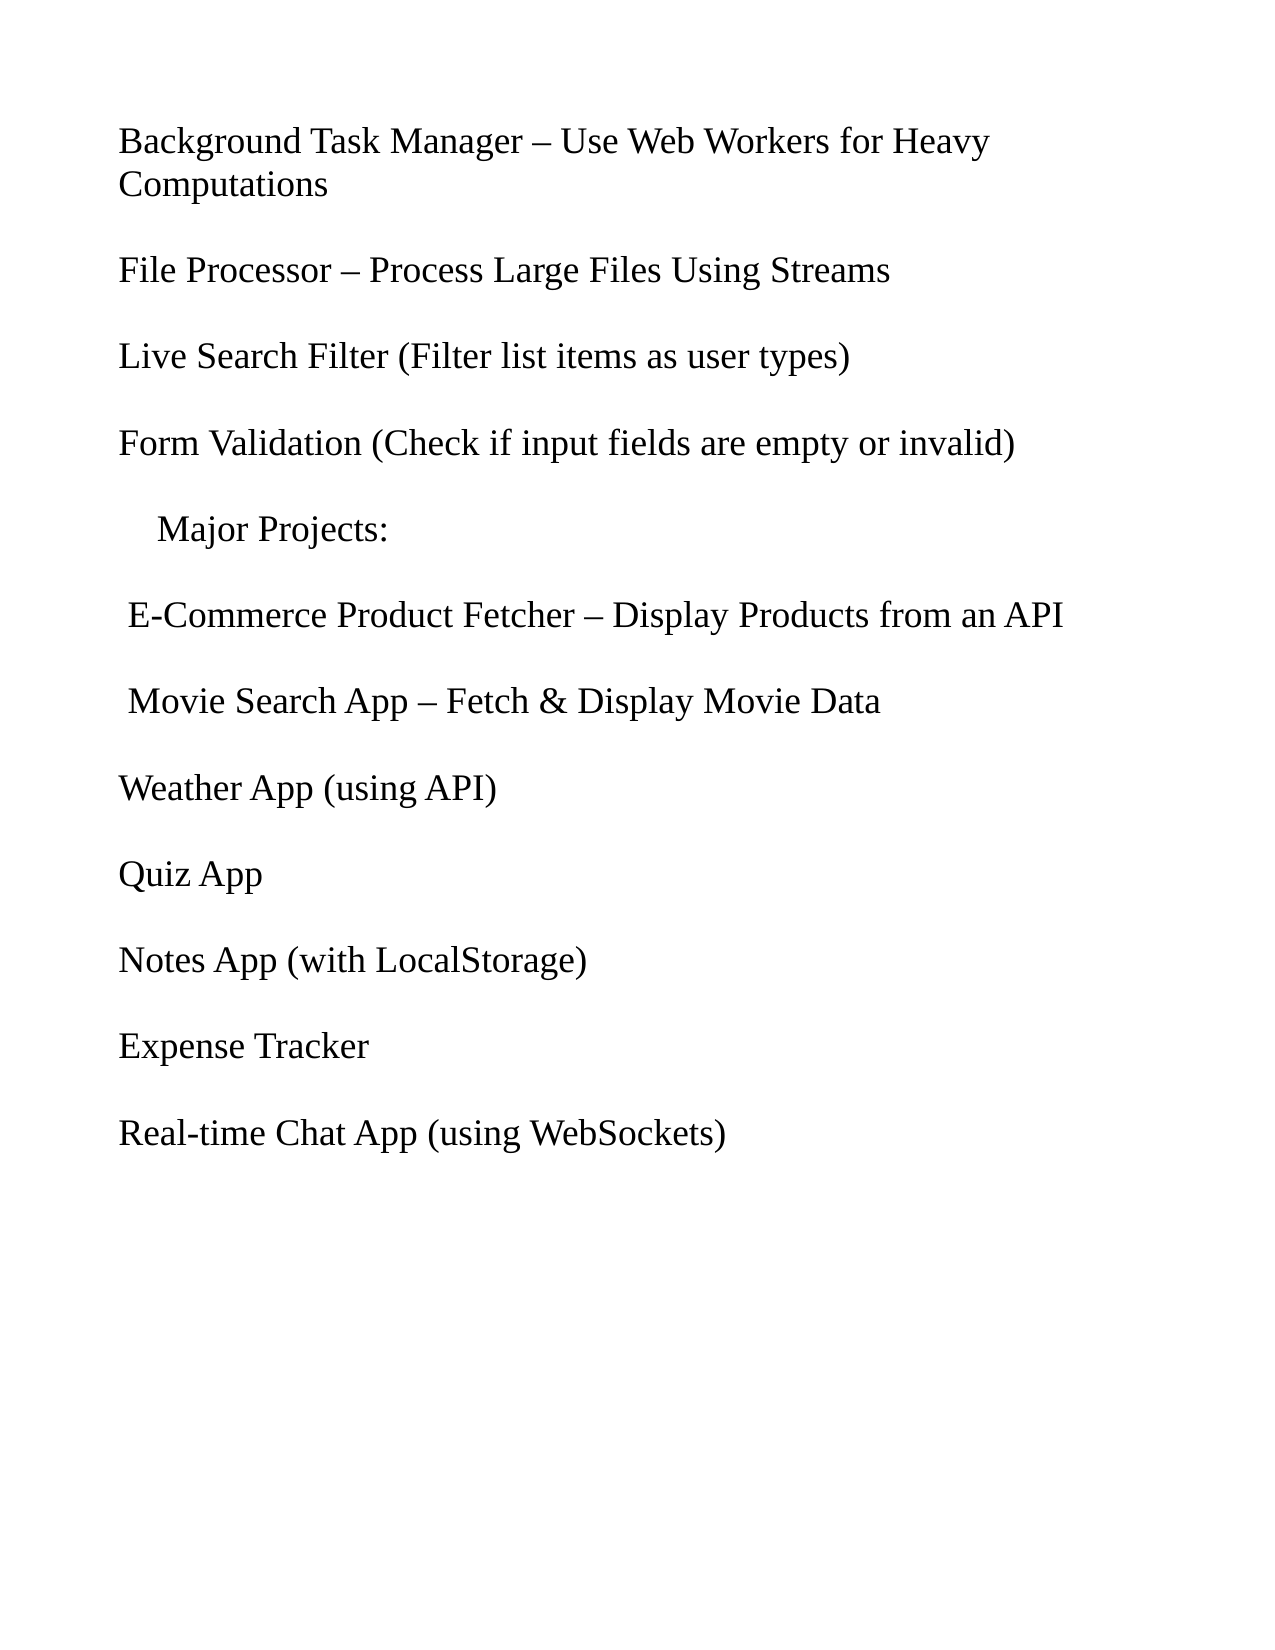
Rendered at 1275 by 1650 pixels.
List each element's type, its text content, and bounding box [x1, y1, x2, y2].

text E-Commerce Product Fetcher – Display Products from an API [118, 592, 1157, 636]
text File Processor – Process Large Files Using Streams [118, 247, 1157, 291]
text Live Search Filter (Filter list items as user types) [118, 334, 1157, 377]
text Real-time Chat App (using WebSockets) [118, 1110, 1157, 1153]
text Notes App (with LocalStorage) [118, 937, 1157, 981]
text Quiz App [118, 851, 1157, 894]
text Background Task Manager – Use Web Workers for Heavy Computations [118, 118, 1157, 204]
text Expense Tracker [118, 1024, 1157, 1067]
text Movie Search App – Fetch & Display Movie Data [118, 679, 1157, 722]
text Weather App (using API) [118, 765, 1157, 808]
text Form Validation (Check if input fields are empty or invalid) [118, 420, 1157, 463]
text 🔥 Major Projects: [118, 506, 1157, 549]
